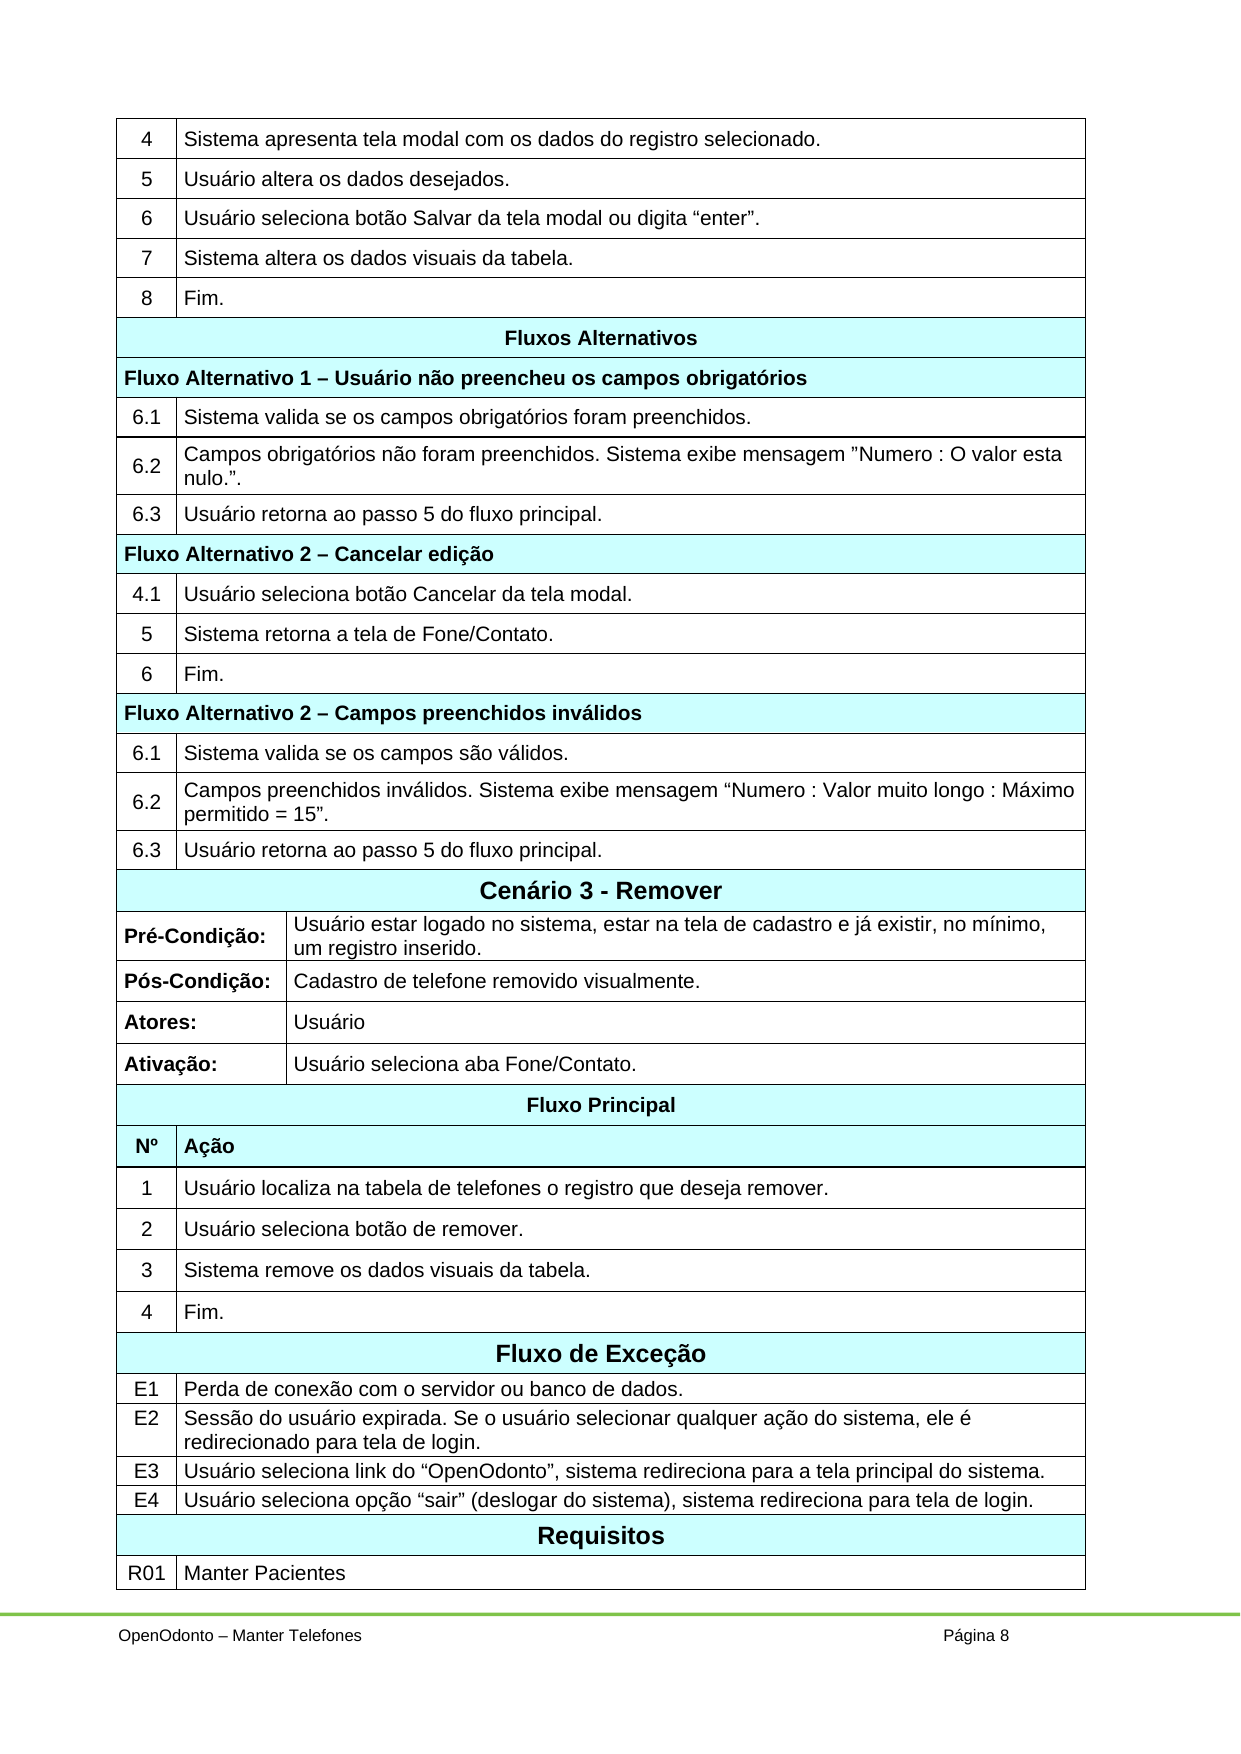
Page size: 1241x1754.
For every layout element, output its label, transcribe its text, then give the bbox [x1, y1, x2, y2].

table_cell Sessão do usuário expirada. Se o usuário selecionar qualquer ação do sistema, ele é redirecionado para tela de login. [177, 1404, 1085, 1456]
table_cell Ação [177, 1126, 1085, 1166]
table_cell Ativação: [117, 1044, 286, 1084]
table_cell 4 [117, 119, 176, 158]
table_cell Fluxo de Exceção [117, 1333, 1085, 1373]
table_cell Campos obrigatórios não foram preenchidos. Sistema exibe mensagem ”Numero : O valor esta nulo.”. [177, 438, 1085, 494]
table_cell 6.2 [117, 773, 176, 829]
table_cell Fluxo Alternativo 1 – Usuário não preencheu os campos obrigatórios [117, 358, 1085, 397]
table_cell Fluxo Alternativo 2 – Cancelar edição [117, 535, 1085, 573]
table_cell E1 [117, 1374, 176, 1402]
table_cell E2 [117, 1404, 176, 1456]
table_cell E3 [117, 1457, 176, 1485]
table_cell Fim. [177, 654, 1085, 693]
table_cell Cenário 3 - Remover [117, 870, 1085, 911]
table_cell Usuário seleciona botão Salvar da tela modal ou digita “enter”. [177, 199, 1085, 237]
table_cell Sistema apresenta tela modal com os dados do registro selecionado. [177, 119, 1085, 158]
table_cell Fim. [177, 1292, 1085, 1332]
table_cell Usuário seleciona opção “sair” (deslogar do sistema), sistema redireciona para tela de login. [177, 1486, 1085, 1514]
table_cell Usuário seleciona link do “OpenOdonto”, sistema redireciona para a tela principal do sistema. [177, 1457, 1085, 1485]
table_cell Cadastro de telefone removido visualmente. [287, 961, 1085, 1001]
table_cell R01 [117, 1556, 176, 1588]
table_cell 8 [117, 278, 176, 317]
table_cell 6.3 [117, 495, 176, 533]
table_cell 5 [117, 614, 176, 653]
table_cell Usuário [287, 1002, 1085, 1042]
table_cell 4 [117, 1292, 176, 1332]
table_cell Sistema valida se os campos são válidos. [177, 734, 1085, 772]
table_cell Nº [117, 1126, 176, 1166]
table_cell Fluxos Alternativos [117, 318, 1085, 357]
table_cell Manter Pacientes [177, 1556, 1085, 1588]
table_cell Sistema remove os dados visuais da tabela. [177, 1250, 1085, 1291]
table_cell Campos preenchidos inválidos. Sistema exibe mensagem “Numero : Valor muito longo : Máximo permitido = 15”. [177, 773, 1085, 829]
table_cell Requisitos [117, 1515, 1085, 1555]
table_cell Fluxo Principal [117, 1085, 1085, 1125]
table_cell 7 [117, 239, 176, 277]
table_cell E4 [117, 1486, 176, 1514]
table_cell Usuário estar logado no sistema, estar na tela de cadastro e já existir, no mínimo, um registro inserido. [287, 912, 1085, 960]
table_cell Atores: [117, 1002, 286, 1042]
table_cell Usuário retorna ao passo 5 do fluxo principal. [177, 495, 1085, 533]
table_cell 2 [117, 1209, 176, 1249]
table_cell 6 [117, 199, 176, 237]
table_cell 6 [117, 654, 176, 693]
table_cell Usuário seleciona aba Fone/Contato. [287, 1044, 1085, 1084]
table_cell Sistema retorna a tela de Fone/Contato. [177, 614, 1085, 653]
table_cell Usuário localiza na tabela de telefones o registro que deseja remover. [177, 1168, 1085, 1208]
table_cell Perda de conexão com o servidor ou banco de dados. [177, 1374, 1085, 1402]
table_cell 5 [117, 159, 176, 198]
table_cell Usuário seleciona botão de remover. [177, 1209, 1085, 1249]
table_cell 6.3 [117, 831, 176, 869]
table_cell Usuário seleciona botão Cancelar da tela modal. [177, 574, 1085, 613]
table_cell Fluxo Alternativo 2 – Campos preenchidos inválidos [117, 694, 1085, 732]
table_cell Pós-Condição: [117, 961, 286, 1001]
table_cell 6.2 [117, 438, 176, 494]
table_cell 6.1 [117, 398, 176, 436]
table_cell 3 [117, 1250, 176, 1291]
table_cell Fim. [177, 278, 1085, 317]
table_cell Sistema valida se os campos obrigatórios foram preenchidos. [177, 398, 1085, 436]
table_cell 1 [117, 1168, 176, 1208]
table_cell 6.1 [117, 734, 176, 772]
table_cell Sistema altera os dados visuais da tabela. [177, 239, 1085, 277]
table_cell 4.1 [117, 574, 176, 613]
table_cell Usuário retorna ao passo 5 do fluxo principal. [177, 831, 1085, 869]
table_cell Pré-Condição: [117, 912, 286, 960]
table_cell Usuário altera os dados desejados. [177, 159, 1085, 198]
